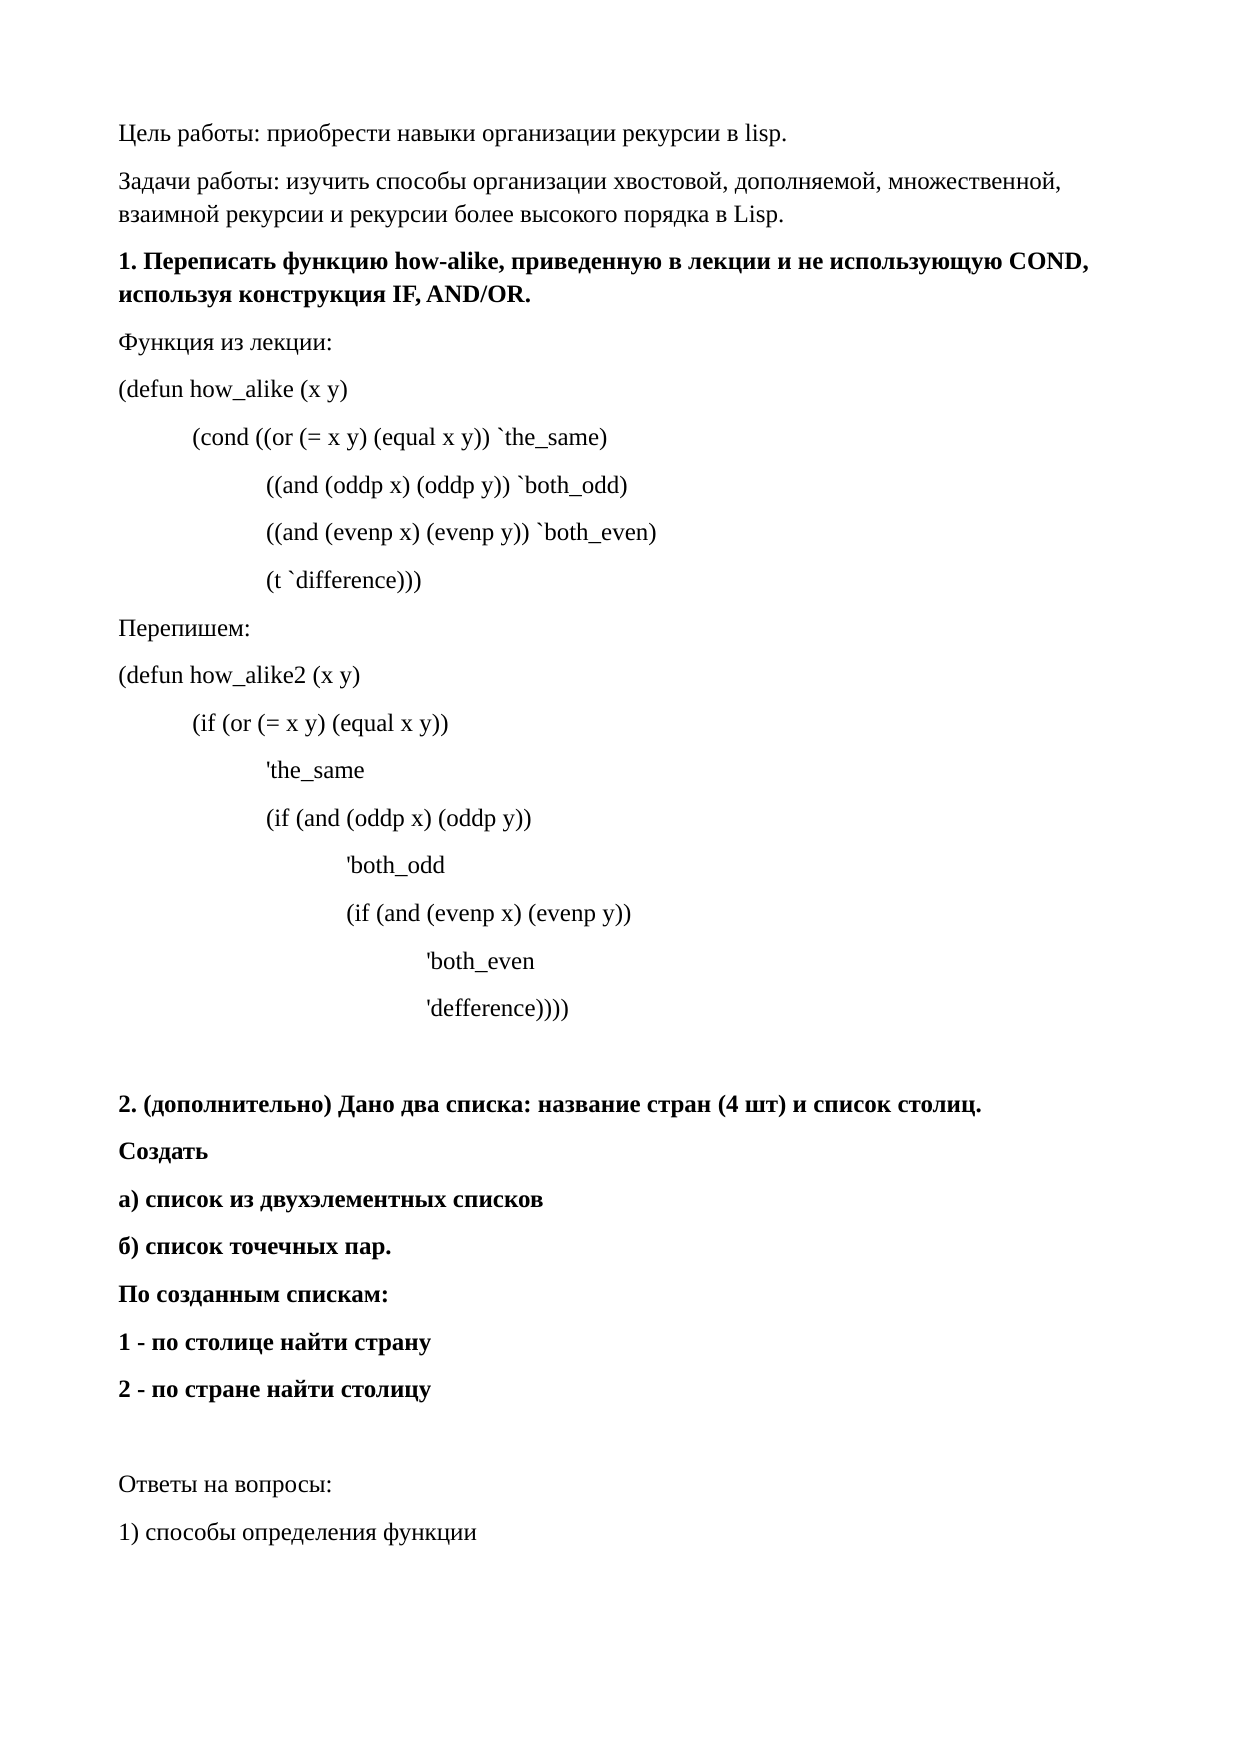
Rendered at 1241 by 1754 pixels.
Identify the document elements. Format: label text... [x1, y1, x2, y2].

text Задачи работы: изучить способы организации хвостовой, дополняемой, множественной, взаимной рекурсии и рекурсии более высокого порядка в Lisp. [118, 166, 1122, 227]
text (defun how_alike2 (x y) [118, 660, 1122, 689]
text (defun how_alike (x y) [118, 374, 1122, 403]
text 'both_even [118, 946, 1122, 974]
text (if (or (= x y) (equal x y)) [118, 708, 1122, 737]
text Перепишем: [118, 613, 1122, 641]
text (t `difference))) [118, 565, 1122, 594]
text Цель работы: приобрести навыки организации рекурсии в lisp. [118, 118, 1122, 147]
text 'both_odd [118, 851, 1122, 879]
text По созданным спискам: [118, 1279, 1122, 1308]
text 2 - по стране найти столицу [118, 1374, 1122, 1403]
text б) список точечных пар. [118, 1231, 1122, 1260]
text (if (and (evenp x) (evenp y)) [118, 898, 1122, 927]
text 1) способы определения функции [118, 1517, 1122, 1546]
text ((and (oddp x) (oddp y)) `both_odd) [118, 470, 1122, 498]
text ((and (evenp x) (evenp y)) `both_even) [118, 517, 1122, 546]
text 1 - по столице найти страну [118, 1327, 1122, 1355]
text 'the_same [118, 755, 1122, 784]
text 2. (дополнительно) Дано два списка: название стран (4 шт) и список столиц. [118, 1089, 1122, 1117]
text (cond ((or (= x y) (equal x y)) `the_same) [118, 422, 1122, 451]
text Функция из лекции: [118, 327, 1122, 356]
text 1. Переписать функцию how-alike, приведенную в лекции и не использующую COND, используя конструкция IF, AND/OR. [118, 246, 1122, 308]
text Ответы на вопросы: [118, 1469, 1122, 1498]
text Создать [118, 1136, 1122, 1165]
text (if (and (oddp x) (oddp y)) [118, 803, 1122, 832]
text 'defference)))) [118, 993, 1122, 1022]
text а) список из двухэлементных списков [118, 1184, 1122, 1213]
